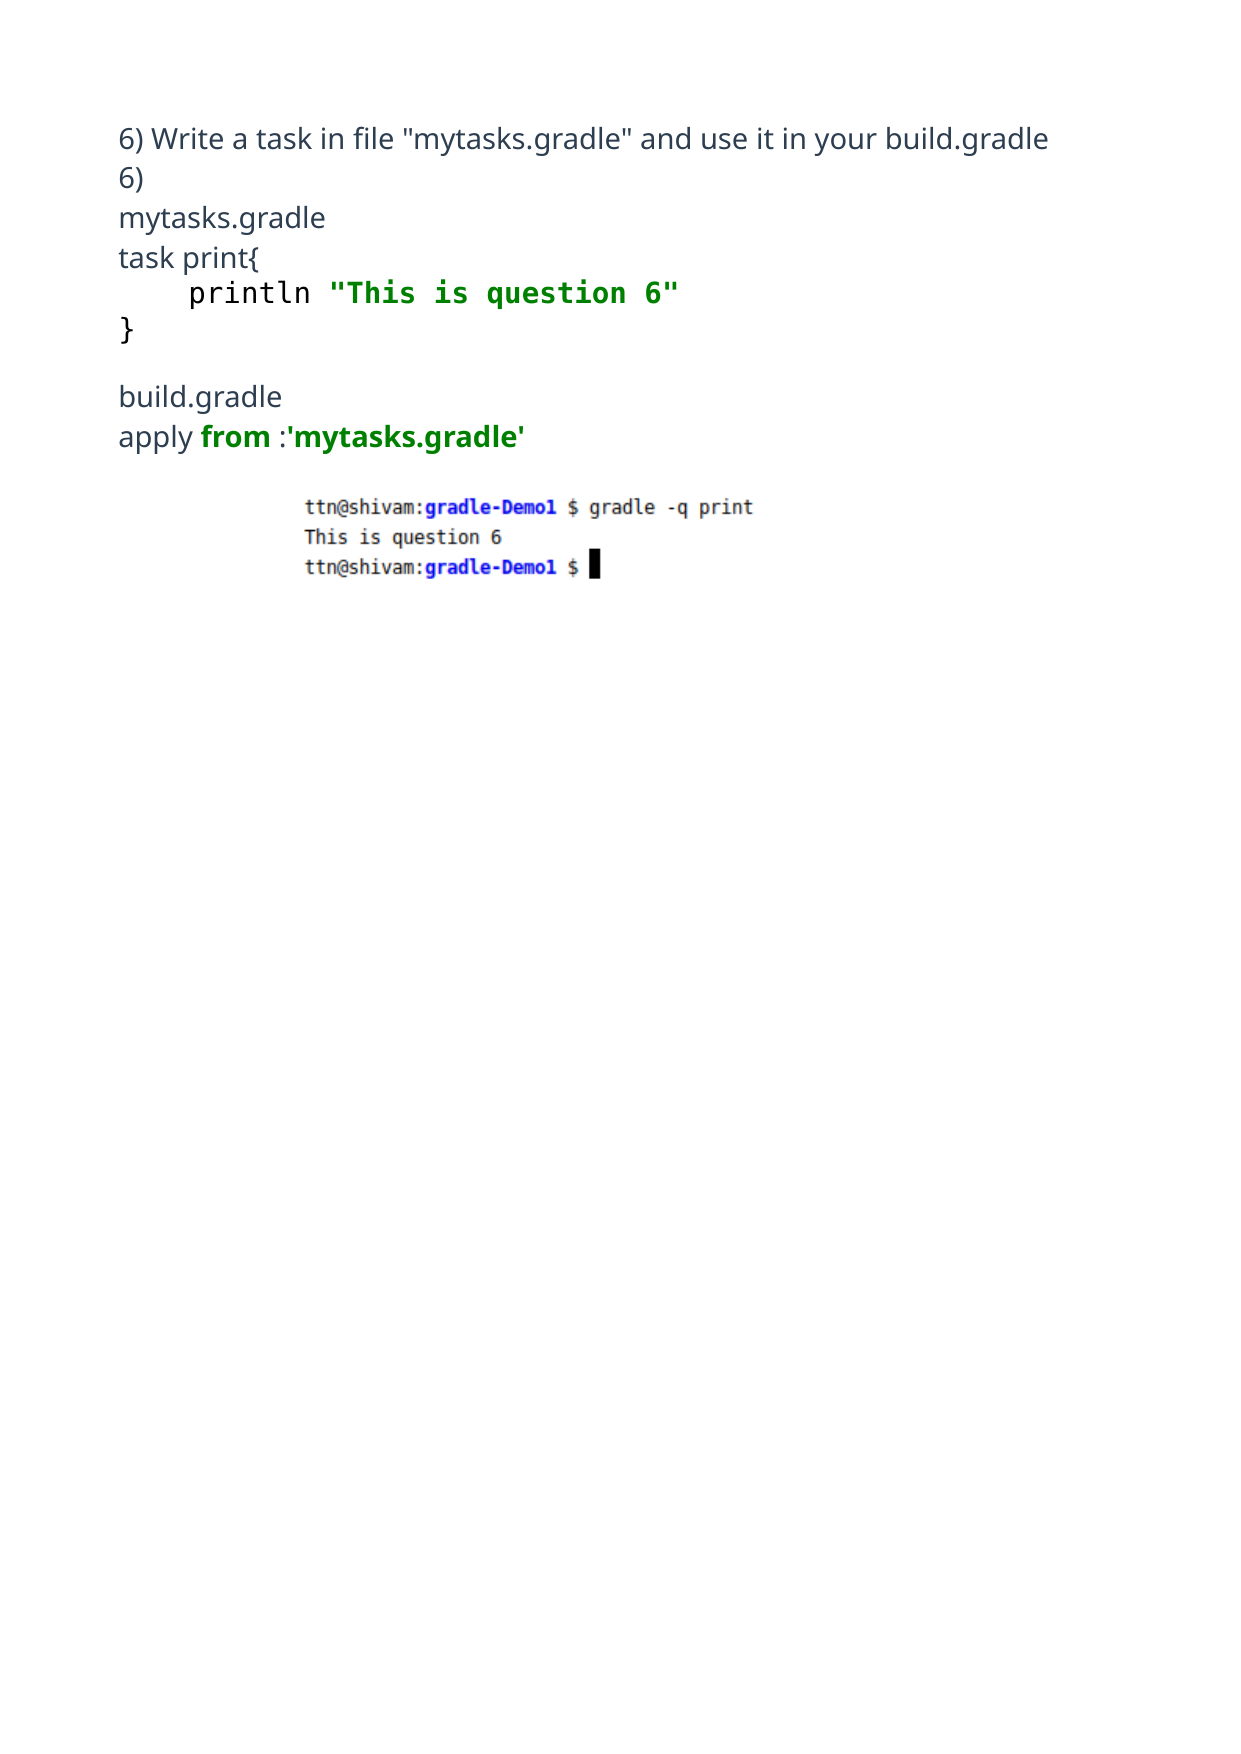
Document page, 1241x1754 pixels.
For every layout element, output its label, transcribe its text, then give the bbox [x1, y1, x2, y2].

text mytasks.gradle [118, 197, 1122, 237]
text task print{ [118, 237, 1122, 277]
text 6) Write a task in file "mytasks.gradle" and use it in your build.gradle [118, 118, 1122, 158]
text build.gradle [118, 376, 1122, 416]
text println "This is question 6" [118, 277, 1122, 313]
text } [118, 313, 1122, 347]
picture [303, 489, 937, 609]
text apply from :'mytasks.gradle' [118, 416, 1122, 456]
text 6) [118, 158, 1122, 197]
